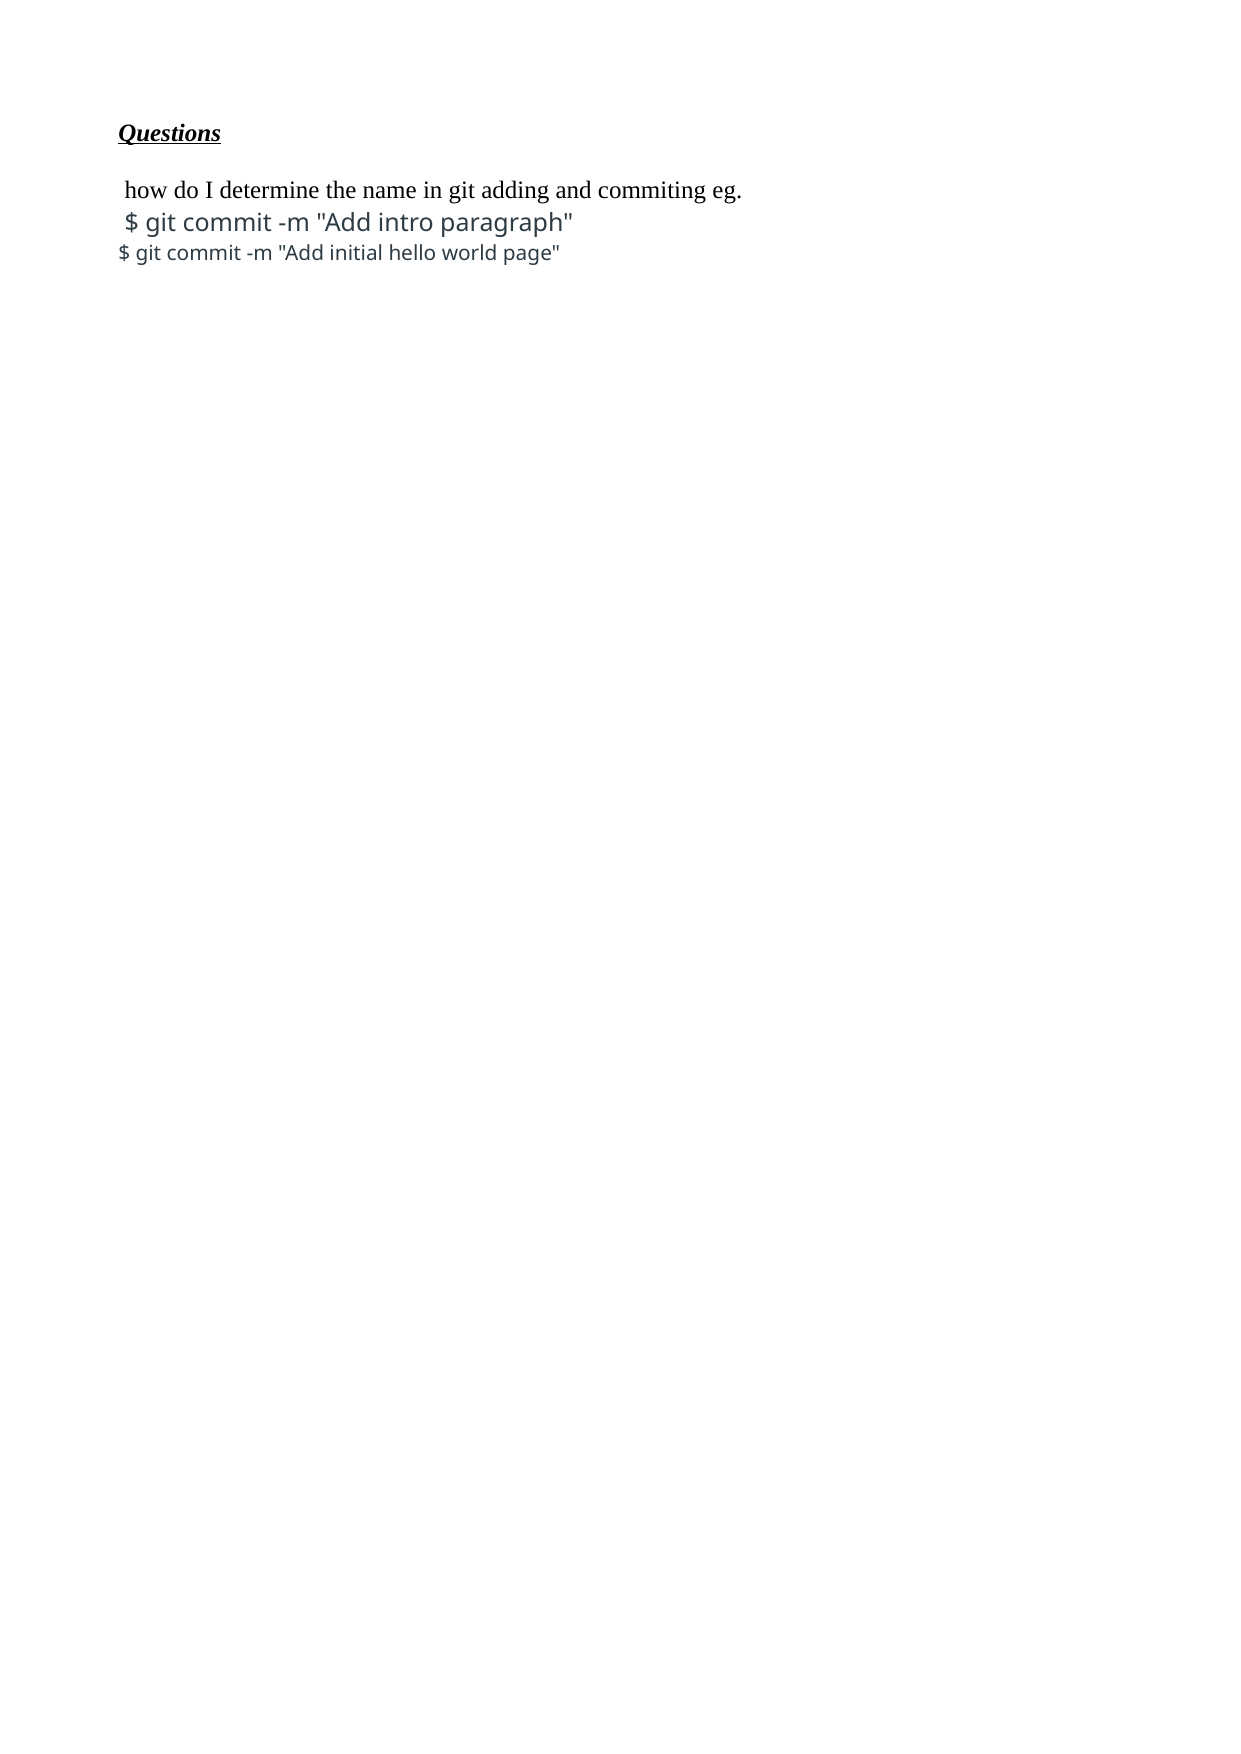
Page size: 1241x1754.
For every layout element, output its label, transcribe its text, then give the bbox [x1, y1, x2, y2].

text Questions [118, 118, 1122, 147]
text $ git commit -m "Add intro paragraph" [118, 204, 1122, 238]
text $ git commit -m "Add initial hello world page" [118, 238, 1122, 267]
text how do I determine the name in git adding and commiting eg. [118, 176, 1122, 204]
